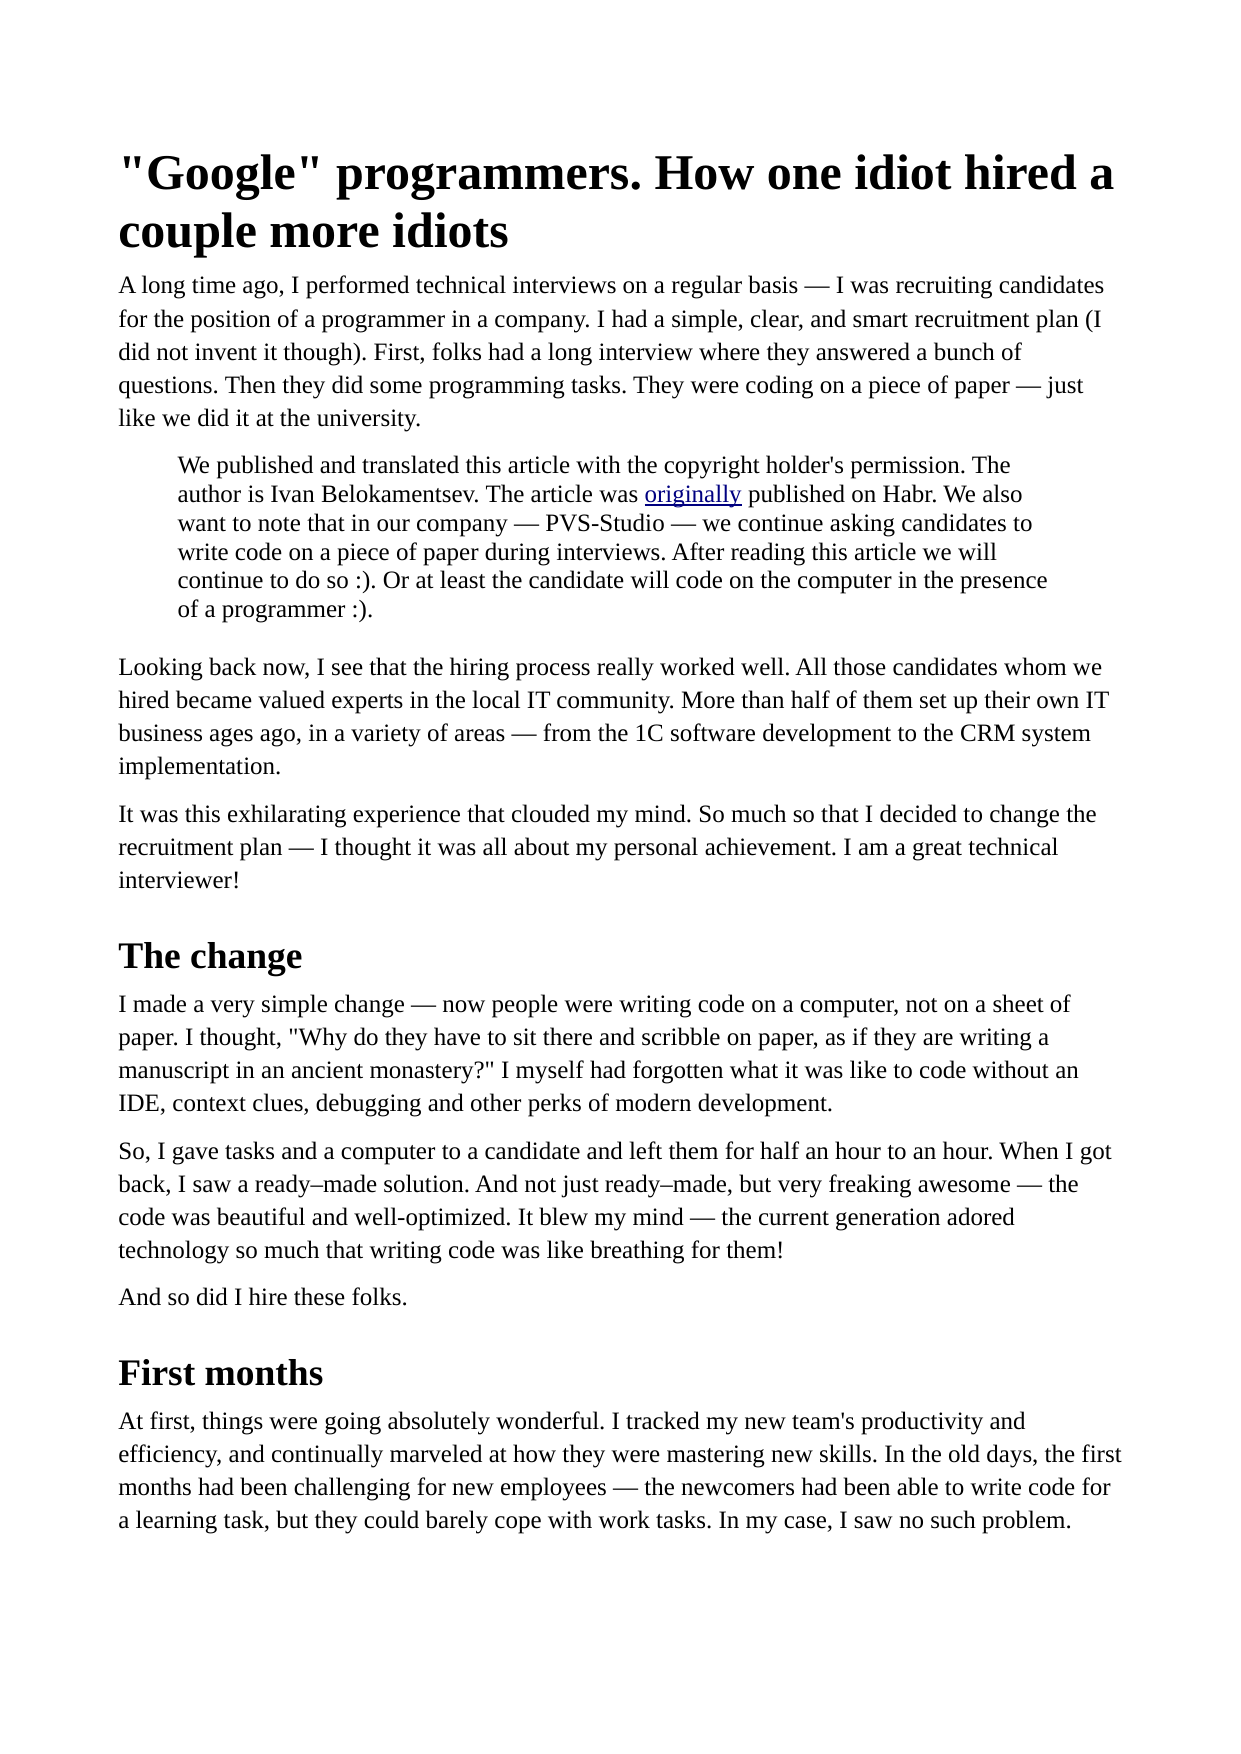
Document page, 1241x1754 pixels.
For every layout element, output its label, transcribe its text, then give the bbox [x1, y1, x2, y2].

subtitle "Google" programmers. How one idiot hired a couple more idiots [118, 143, 1122, 258]
subtitle First months [118, 1351, 1122, 1394]
text We published and translated this article with the copyright holder's permission. The author is Ivan Belokamentsev. The article was originally published on Habr. We also want to note that in our company — PVS-Studio — we continue asking candidates to write code on a piece of paper during interviews. After reading this article we will continue to do so :). Or at least the candidate will code on the computer in the presence of a programmer :). [177, 450, 1063, 623]
text I made a very simple change — now people were writing code on a computer, not on a sheet of paper. I thought, "Why do they have to sit there and scribble on paper, as if they are writing a manuscript in an ancient monastery?" I myself had forgotten what it was like to code without an IDE, context clues, debugging and other perks of modern development. [118, 989, 1122, 1117]
text Looking back now, I see that the hiring process really worked well. All those candidates whom we hired became valued experts in the local IT community. More than half of them set up their own IT business ages ago, in a variety of areas — from the 1C software development to the CRM system implementation. [118, 652, 1122, 780]
text It was this exhilarating experience that clouded my mind. So much so that I decided to change the recruitment plan — I thought it was all about my personal achievement. I am a great technical interviewer! [118, 799, 1122, 894]
text So, I gave tasks and a computer to a candidate and left them for half an hour to an hour. When I got back, I saw a ready–made solution. And not just ready–made, but very freaking awesome — the code was beautiful and well-optimized. It blew my mind — the current generation adored technology so much that writing code was like breathing for them! [118, 1136, 1122, 1263]
subtitle The change [118, 933, 1122, 977]
text And so did I hire these folks. [118, 1282, 1122, 1311]
text At first, things were going absolutely wonderful. I tracked my new team's productivity and efficiency, and continually marveled at how they were mastering new skills. In the old days, the first months had been challenging for new employees — the newcomers had been able to write code for a learning task, but they could barely cope with work tasks. In my case, I saw no such problem. [118, 1406, 1122, 1534]
text A long time ago, I performed technical interviews on a regular basis — I was recruiting candidates for the position of a programmer in a company. I had a simple, clear, and smart recruitment plan (I did not invent it though). First, folks had a long interview where they answered a bunch of questions. Then they did some programming tasks. They were coding on a piece of paper — just like we did it at the university. [118, 271, 1122, 431]
